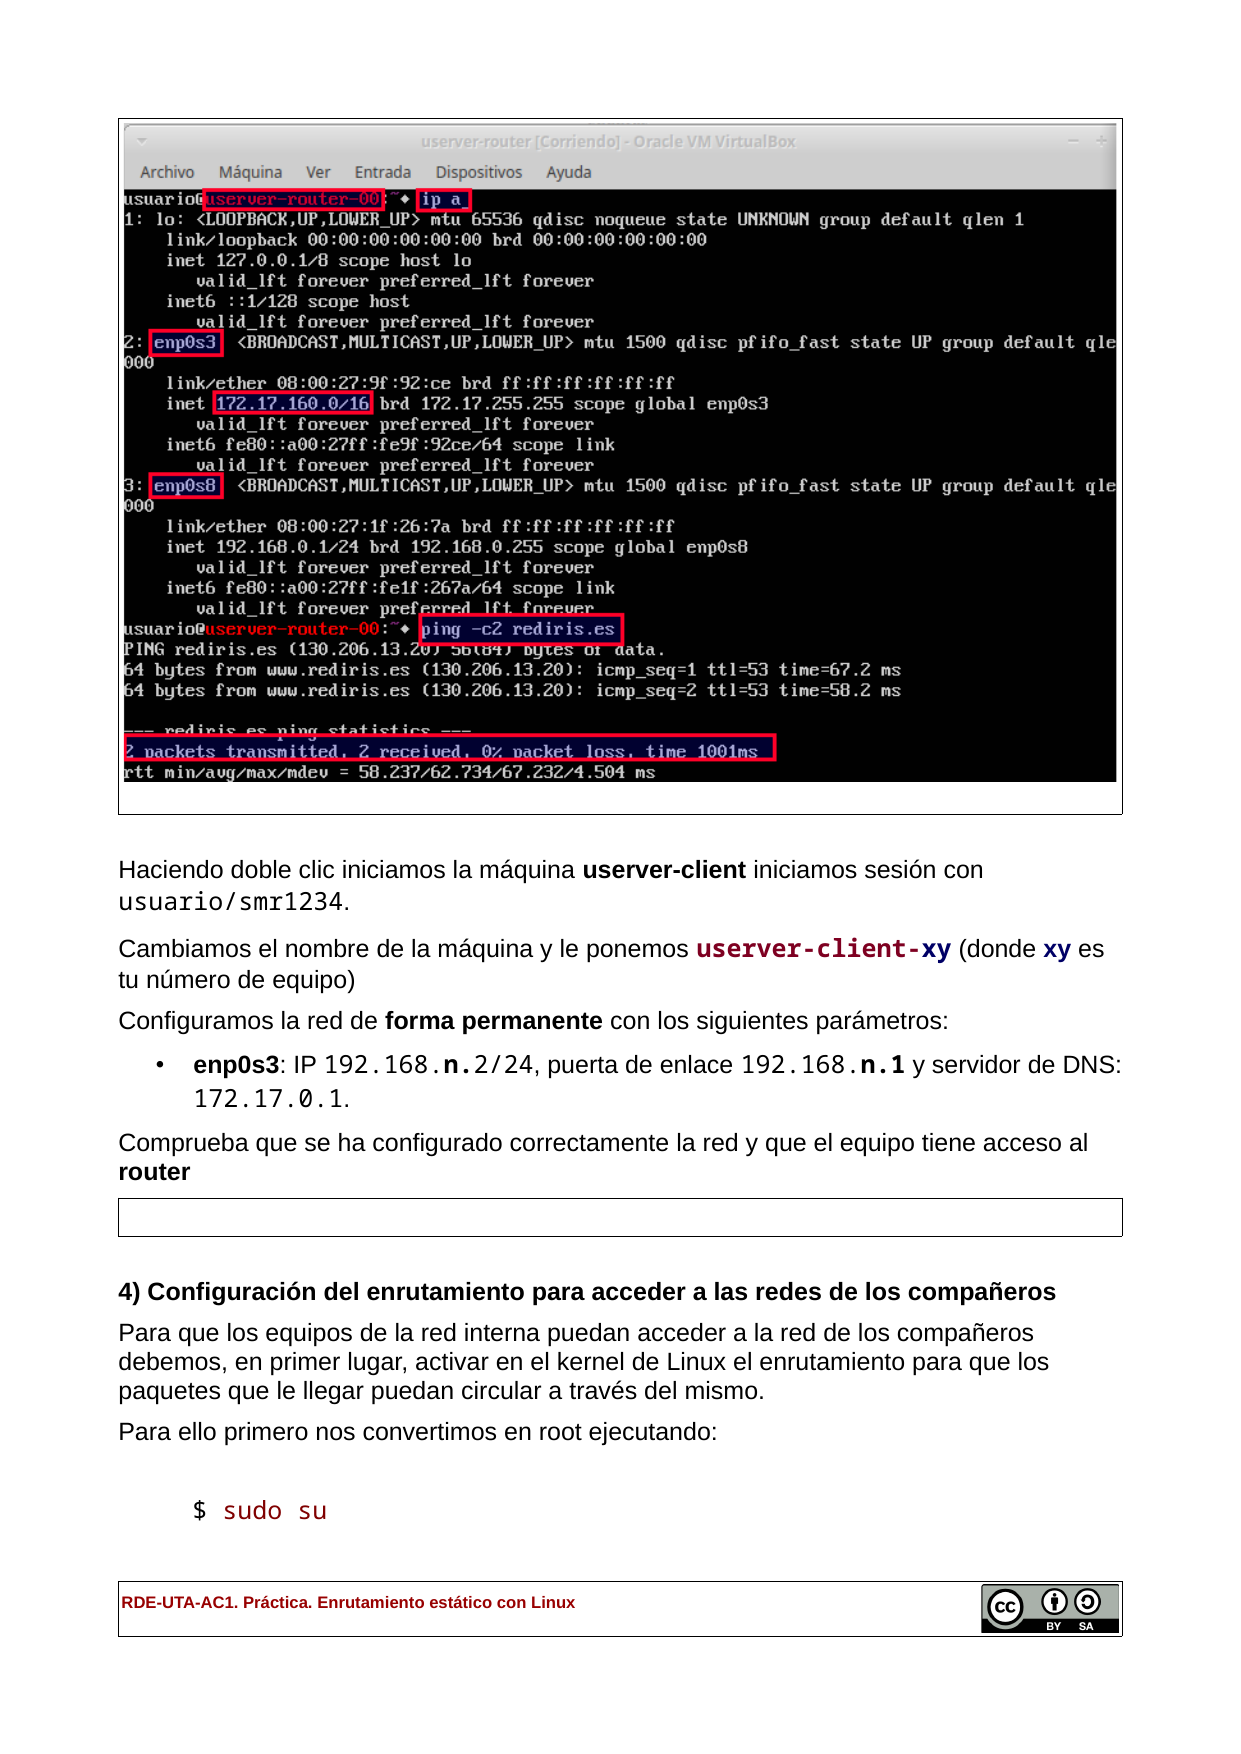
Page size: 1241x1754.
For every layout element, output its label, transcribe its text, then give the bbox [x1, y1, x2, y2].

table_header [119, 119, 1122, 814]
text $ sudo su [192, 1492, 1122, 1526]
picture [123, 123, 1117, 782]
text Comprueba que se ha configurado correctamente la red y que el equipo tiene acceso al router [118, 1128, 1122, 1185]
list enp0s3: IP 192.168.n.2/24, puerta de enlace 192.168.n.1 y servidor de DNS: 172.17.0.1. [156, 1047, 1122, 1115]
text Cambiamos el nombre de la máquina y le ponemos userver-client-xy (donde xy es tu número de equipo) [118, 931, 1122, 993]
text Para que los equipos de la red interna puedan acceder a la red de los compañeros debemos, en primer lugar, activar en el kernel de Linux el enrutamiento para que los paquetes que le llegar puedan circular a través del mismo. [118, 1318, 1122, 1404]
picture [981, 1584, 1119, 1633]
text 4) Configuración del enrutamiento para acceder a las redes de los compañeros [118, 1277, 1122, 1306]
text Configuramos la red de forma permanente con los siguientes parámetros: [118, 1006, 1122, 1034]
text Haciendo doble clic iniciamos la máquina userver-client iniciamos sesión con usuario/smr1234. [118, 855, 1122, 918]
table_header [119, 1199, 1122, 1236]
text Para ello primero nos convertimos en root ejecutando: [118, 1417, 1122, 1446]
